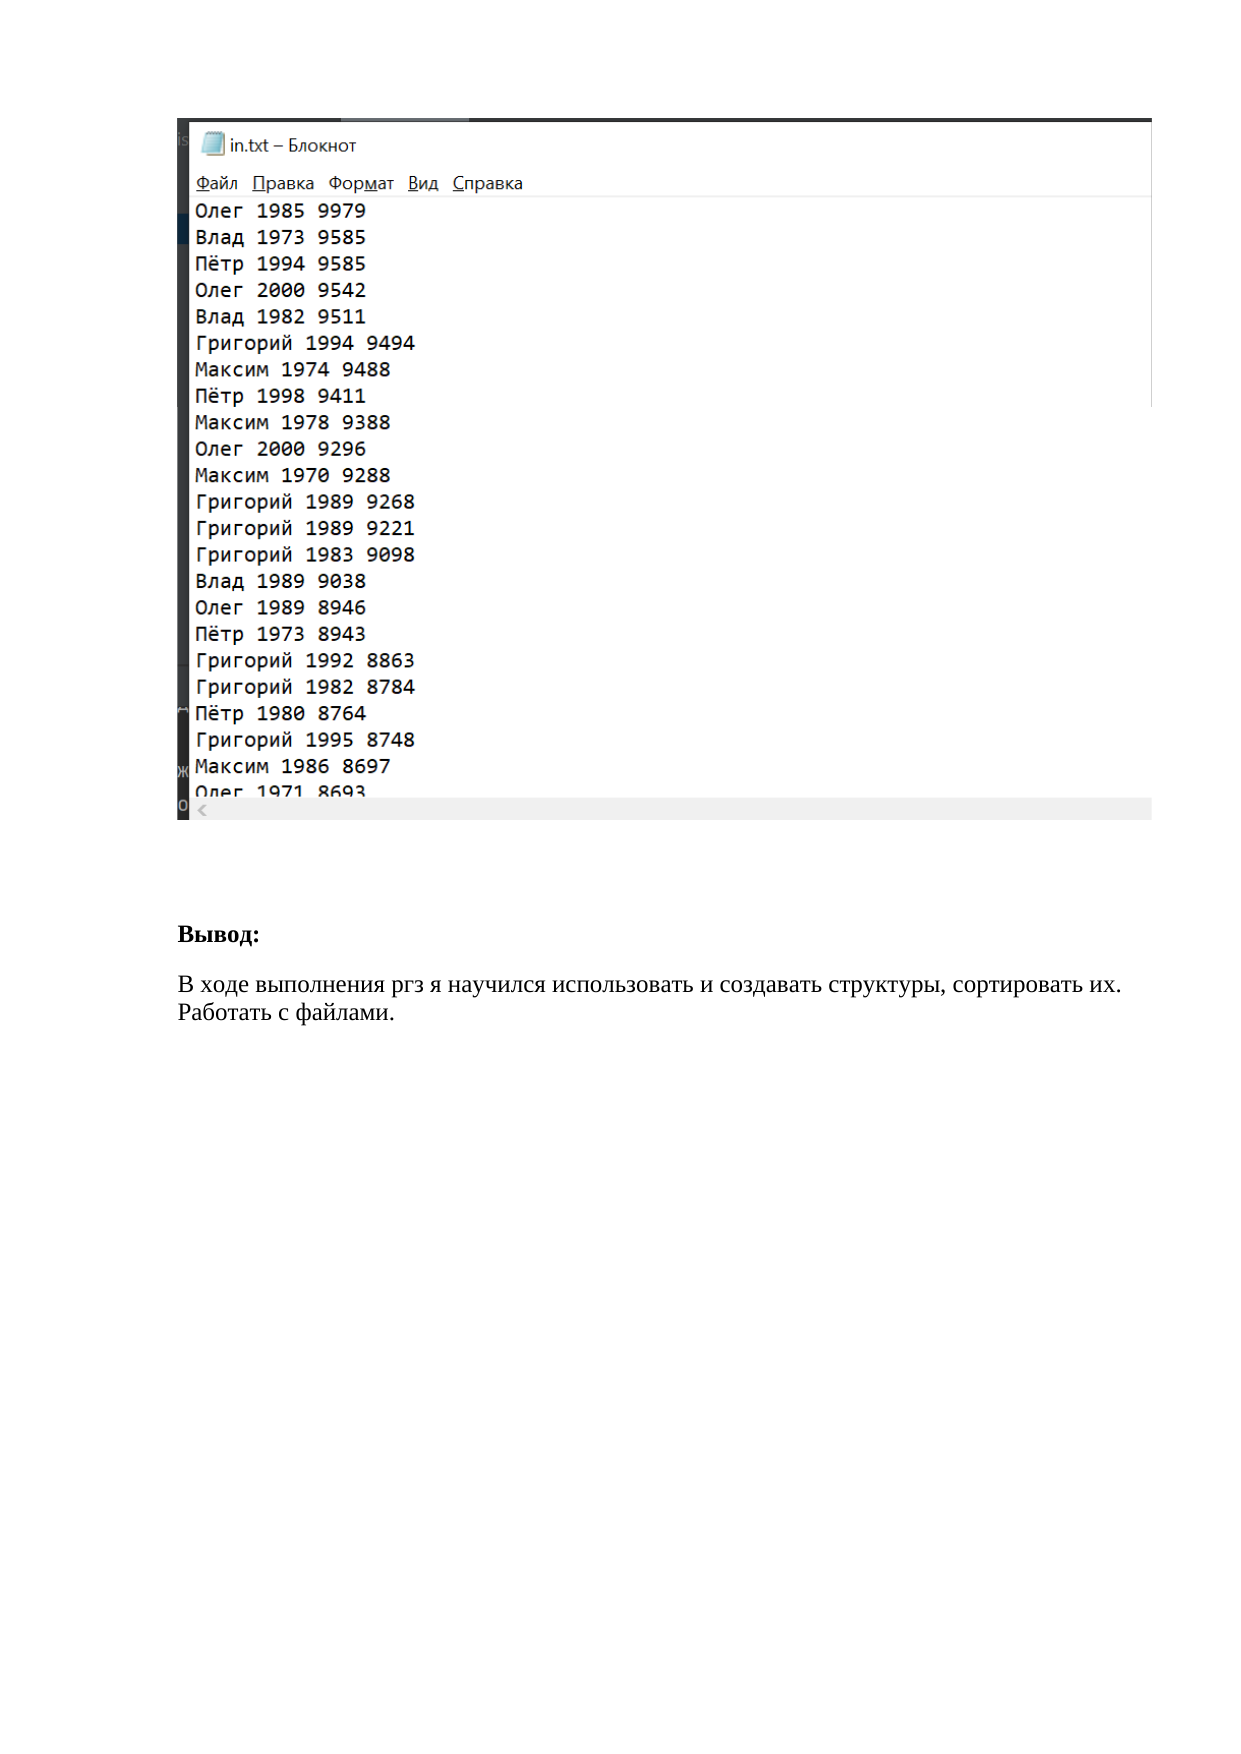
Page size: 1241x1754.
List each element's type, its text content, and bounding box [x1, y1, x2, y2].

picture [177, 118, 1152, 820]
text В ходе выполнения ргз я научился использовать и создавать структуры, сортировать их. Работать с файлами. [177, 969, 1152, 1026]
text Вывод: [177, 919, 1152, 948]
